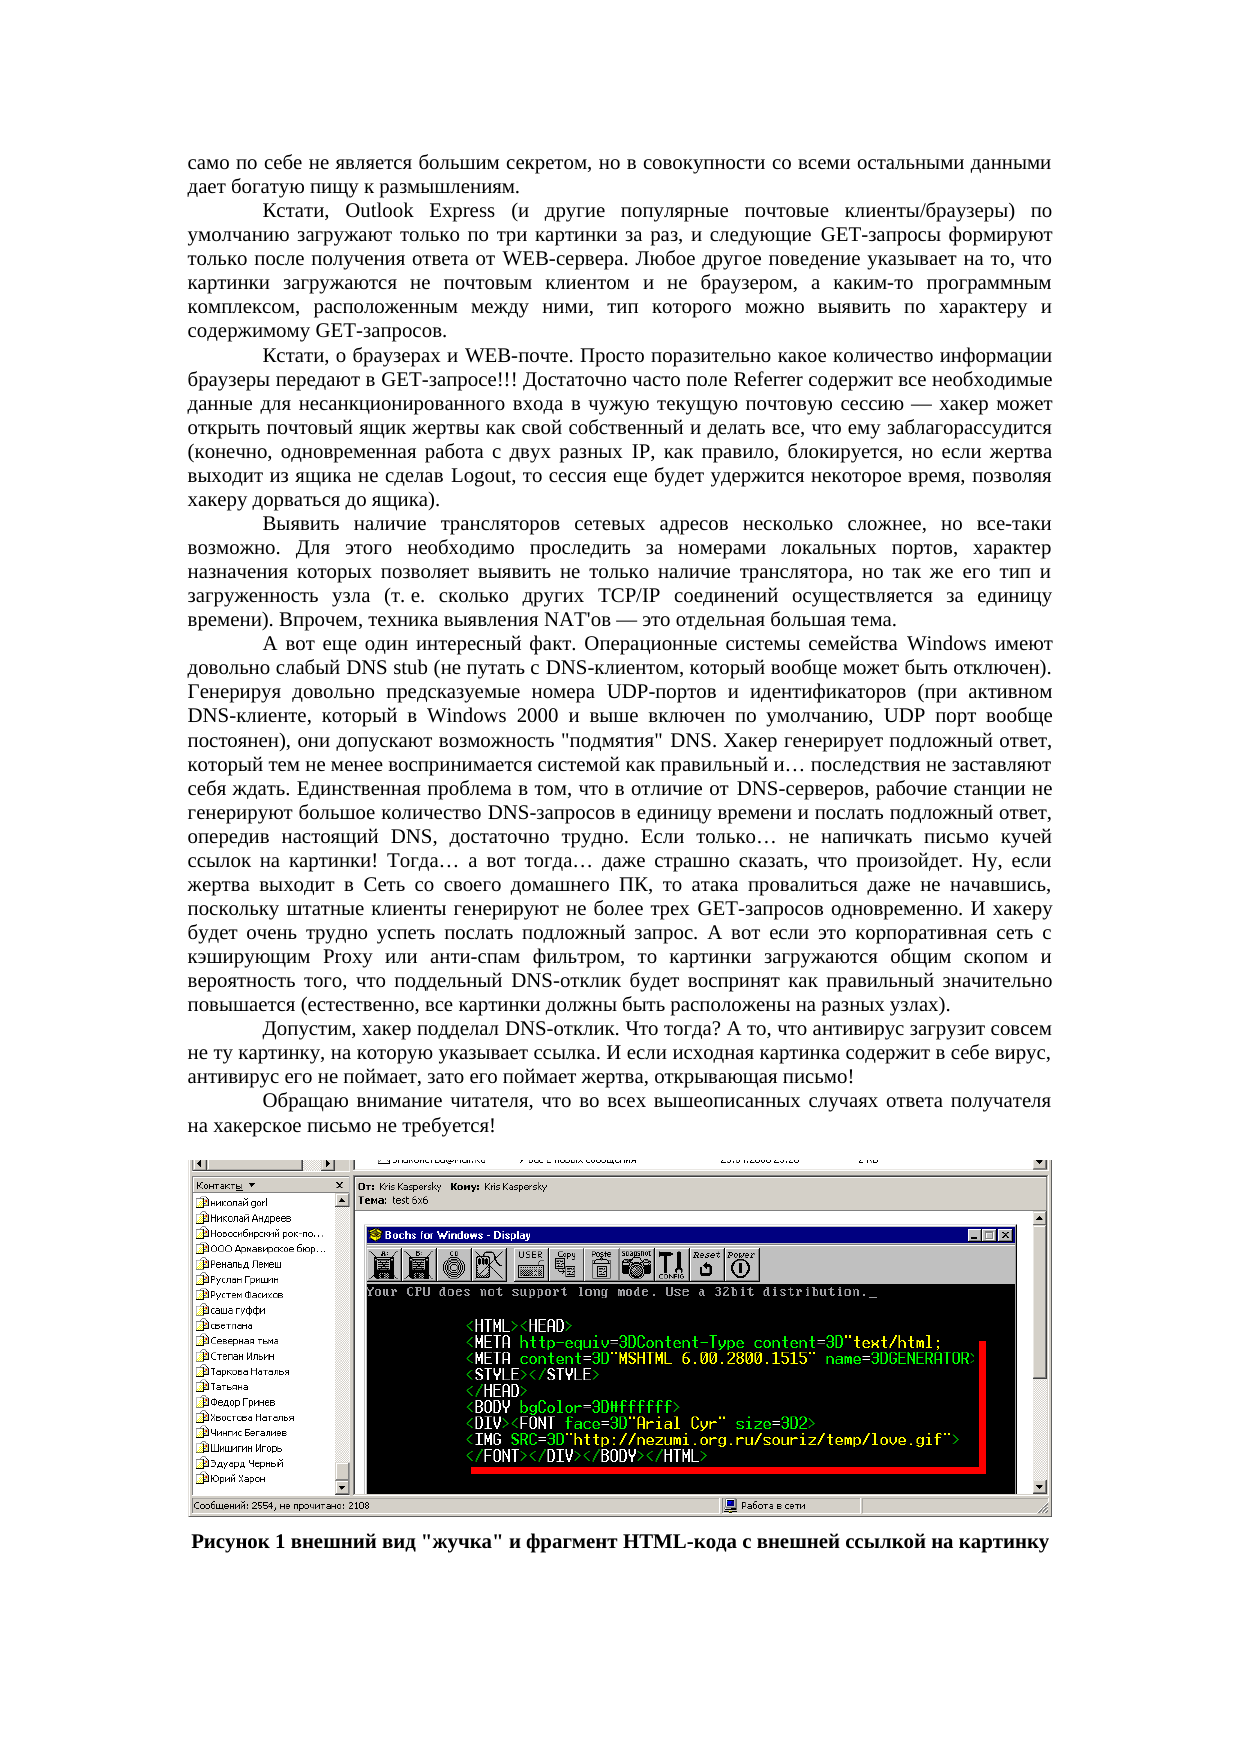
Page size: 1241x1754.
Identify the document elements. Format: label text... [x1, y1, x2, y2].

text Рисунок 1 внешний вид "жучка" и фрагмент HTML-кода с внешней ссылкой на картинку [187, 1529, 1053, 1553]
text Выявить наличие трансляторов сетевых адресов несколько сложнее, но все-таки возможно. Для этого необходимо проследить за номерами локальных портов, характер назначения которых позволяет выявить не только наличие транслятора, но так же его тип и загруженность узла (т. е. сколько других TCP/IP соединений осуществляется за единицу времени). Впрочем, техника выявления NAT'ов — это отдельная большая тема. [187, 511, 1053, 631]
text Допустим, хакер подделал DNS-отклик. Что тогда? А то, что антивирус загрузит совсем не ту картинку, на которую указывает ссылка. И если исходная картинка содержит в себе вирус, антивирус его не поймает, зато его поймает жертва, открывающая письмо! [187, 1016, 1053, 1088]
text Кстати, Outlook Express (и другие популярные почтовые клиенты/браузеры) по умолчанию загружают только по три картинки за раз, и следующие GET-запросы формируют только после получения ответа от WEB-сервера. Любое другое поведение указывает на то, что картинки загружаются не почтовым клиентом и не браузером, а каким-то программным комплексом, расположенным между ними, тип которого можно выявить по характеру и содержимому GET-запросов. [187, 198, 1053, 342]
picture [188, 1160, 1052, 1517]
text А вот еще один интересный факт. Операционные системы семейства Windows имеют довольно слабый DNS stub (не путать с DNS-клиентом, который вообще может быть отключен). Генерируя довольно предсказуемые номера UDP-портов и идентификаторов (при активном DNS-клиенте, который в Windows 2000 и выше включен по умолчанию, UDP порт вообще постоянен), они допускают возможность "подмятия" DNS. Хакер генерирует подложный ответ, который тем не менее воспринимается системой как правильный и… последствия не заставляют себя ждать. Единственная проблема в том, что в отличие от DNS-серверов, рабочие станции не генерируют большое количество DNS-запросов в единицу времени и послать подложный ответ, опередив настоящий DNS, достаточно трудно. Если только… не напичкать письмо кучей ссылок на картинки! Тогда… а вот тогда… даже страшно сказать, что произойдет. Ну, если жертва выходит в Сеть со своего домашнего ПК, то атака провалиться даже не начавшись, поскольку штатные клиенты генерируют не более трех GET-запросов одновременно. И хакеру будет очень трудно успеть послать подложный запрос. А вот если это корпоративная сеть с кэширующим Proxy или анти-спам фильтром, то картинки загружаются общим скопом и вероятность того, что поддельный DNS-отклик будет воспринят как правильный значительно повышается (естественно, все картинки должны быть расположены на разных узлах). [187, 631, 1053, 1016]
text само по себе не является большим секретом, но в совокупности со всеми остальными данными дает богатую пищу к размышлениям. [187, 150, 1053, 198]
text Обращаю внимание читателя, что во всех вышеописанных случаях ответа получателя на хакерское письмо не требуется! [187, 1088, 1053, 1137]
text Кстати, о браузерах и WEB-почте. Просто поразительно какое количество информации браузеры передают в GET-запросе!!! Достаточно часто поле Referrer содержит все необходимые данные для несанкционированного входа в чужую текущую почтовую сессию — хакер может открыть почтовый ящик жертвы как свой собственный и делать все, что ему заблагорассудится (конечно, одновременная работа с двух разных IP, как правило, блокируется, но если жертва выходит из ящика не сделав Logout, то сессия еще будет удержится некоторое время, позволяя хакеру дорваться до ящика). [187, 342, 1053, 511]
